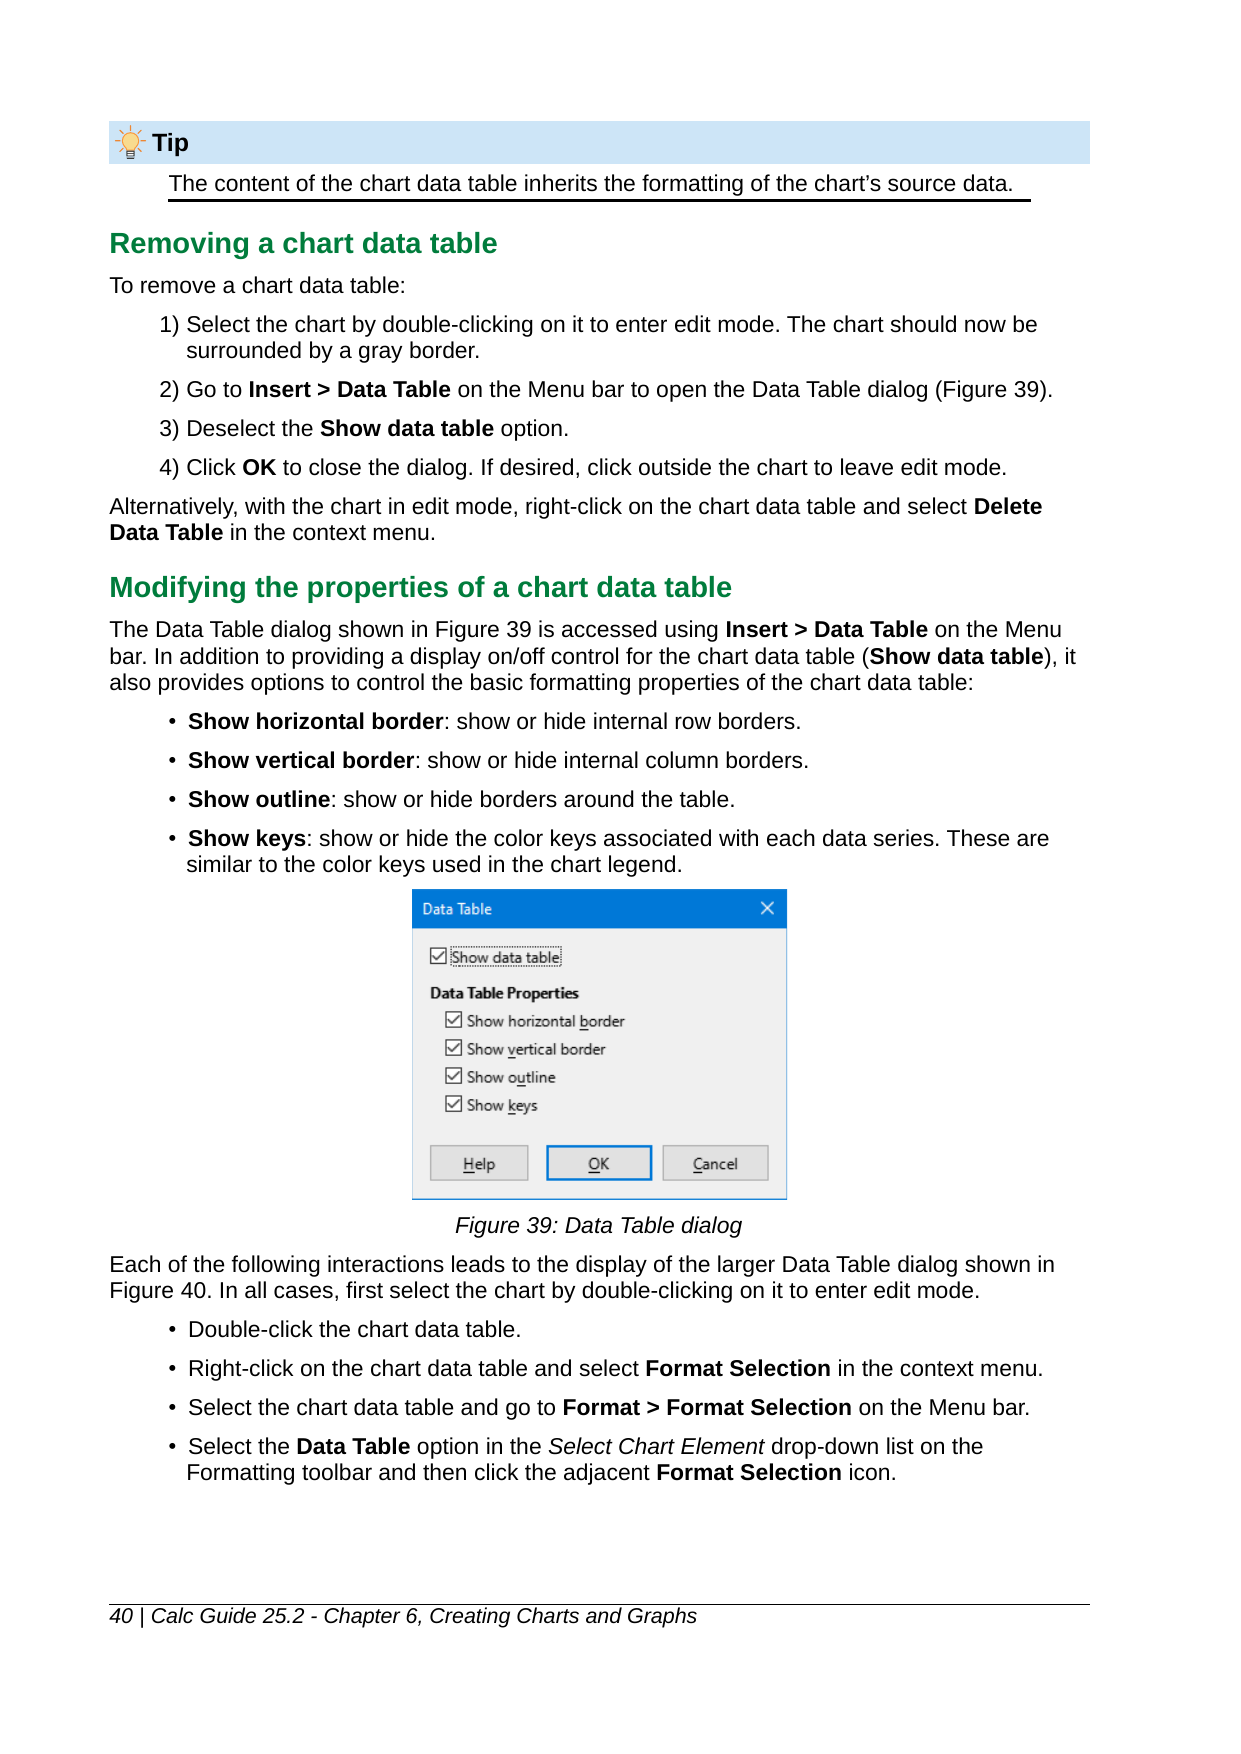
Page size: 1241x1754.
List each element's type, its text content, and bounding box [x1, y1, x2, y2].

text Figure 39: Data Table dialog [412, 1212, 787, 1239]
list Go to Insert > Data Table on the Menu bar to open the Data Table dialog (Figure 39). [186, 376, 1090, 403]
list The Data Table dialog shown in Figure 39 is accessed using Insert > Data Table on the Menu bar. In addition to providing a display on/off control for the chart data table (Show data table), it also provides options to control the basic formatting properties of the chart data table: [109, 616, 1090, 695]
list Show outline: show or hide borders around the table. [168, 786, 1090, 812]
list Select the Data Table option in the Select Chart Element drop-down list on the Formatting toolbar and then click the adjacent Format Selection icon. [168, 1433, 1090, 1486]
list Select the chart by double-clicking on it to enter edit mode. The chart should now be surrounded by a gray border. [186, 311, 1090, 364]
list Click OK to close the dialog. If desired, click outside the chart to leave edit mode. [186, 454, 1090, 480]
text Alternatively, with the chart in edit mode, right-click on the chart data table and select Delete Data Table in the context menu. [109, 493, 1090, 546]
picture [412, 889, 788, 1200]
list Right-click on the chart data table and select Format Selection in the context menu. [168, 1355, 1090, 1381]
subtitle Removing a chart data table [109, 226, 1090, 260]
list Show vertical border: show or hide internal column borders. [168, 747, 1090, 773]
list Each of the following interactions leads to the display of the larger Data Table dialog shown in Figure 40. In all cases, first select the chart by double-clicking on it to enter edit mode. [109, 1251, 1090, 1304]
list Select the chart data table and go to Format > Format Selection on the Menu bar. [168, 1394, 1090, 1420]
subtitle Modifying the properties of a chart data table [109, 570, 1090, 604]
subtitle Tip [109, 121, 1090, 164]
list Show horizontal border: show or hide internal row borders. [168, 708, 1090, 734]
list Deselect the Show data table option. [186, 415, 1090, 442]
list Double-click the chart data table. [168, 1316, 1090, 1343]
text The content of the chart data table inherits the formatting of the chart’s source data. [168, 170, 1031, 199]
list Show keys: show or hide the color keys associated with each data series. These are similar to the color keys used in the chart legend. [168, 824, 1090, 877]
list To remove a chart data table: [109, 272, 1090, 299]
